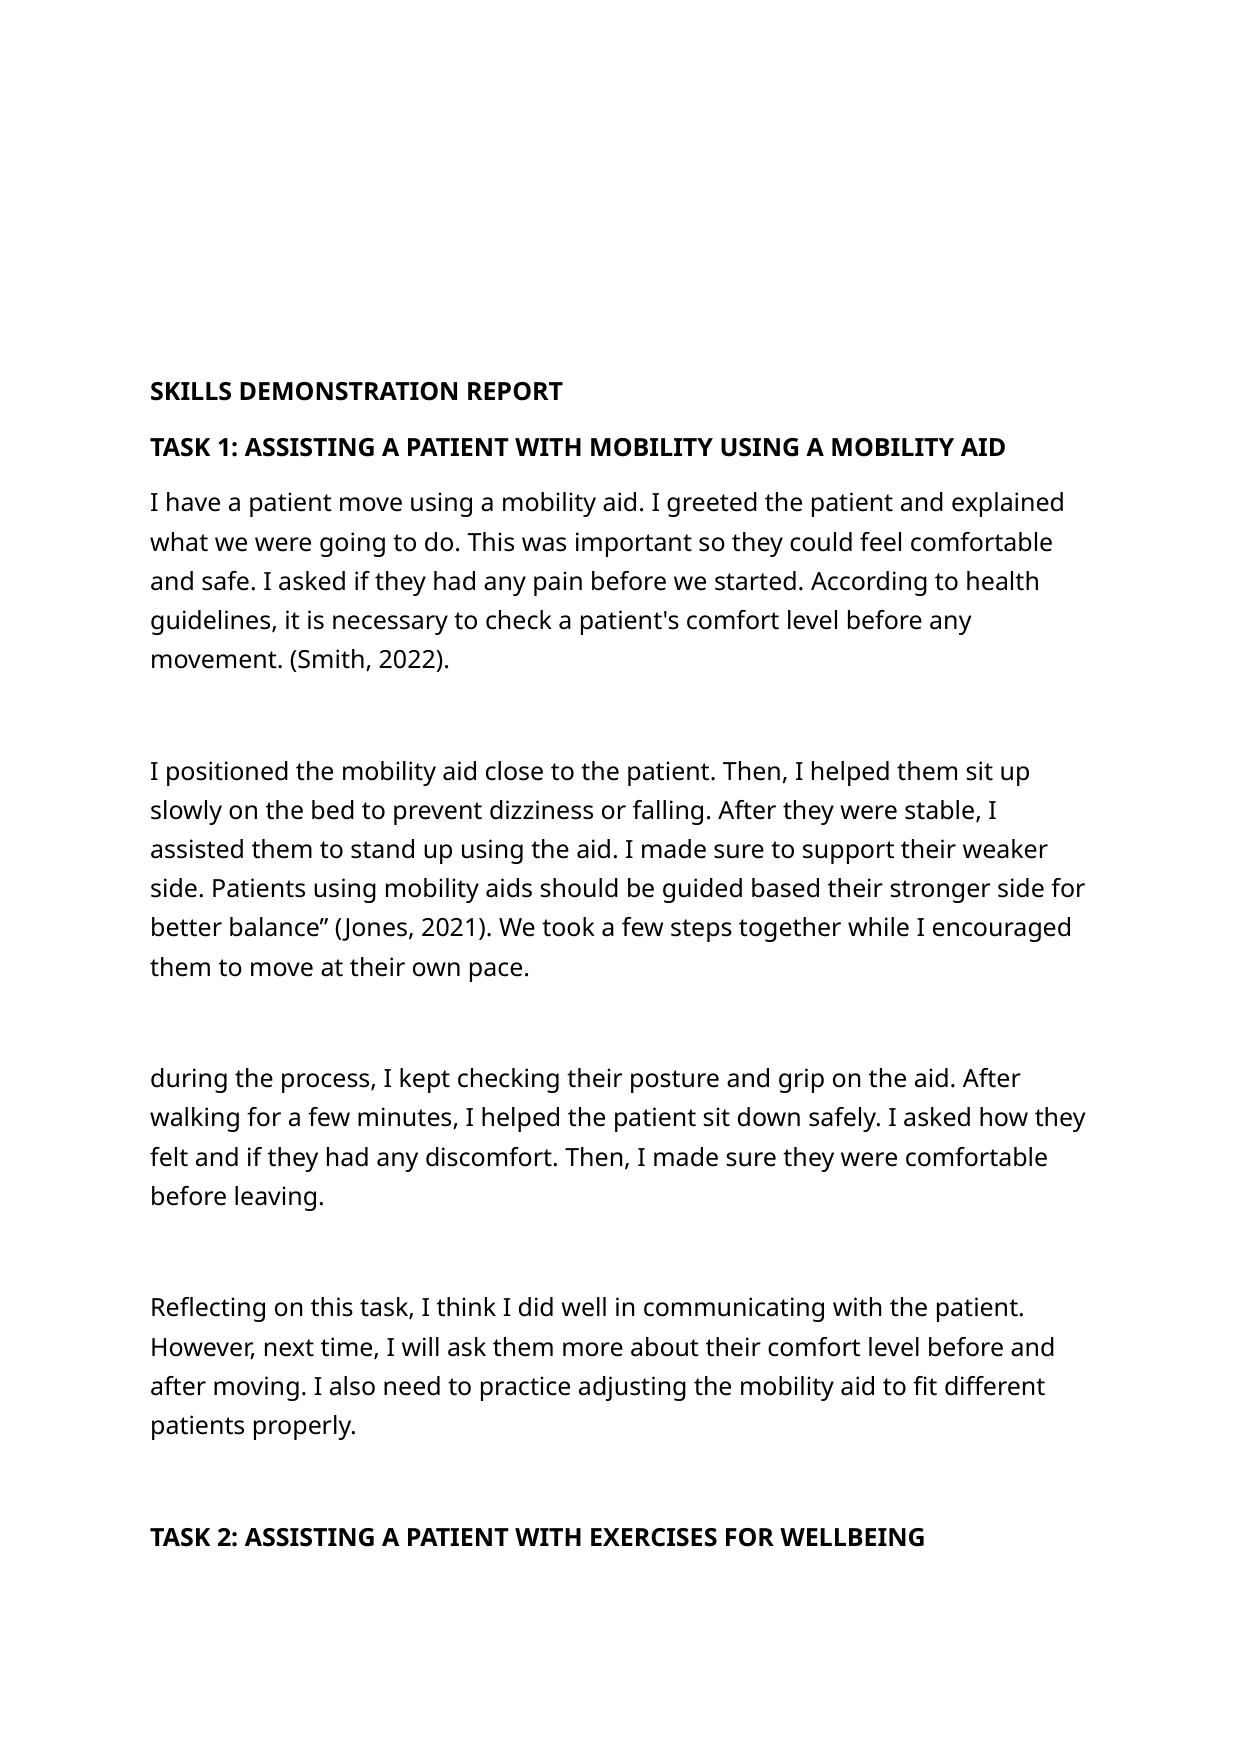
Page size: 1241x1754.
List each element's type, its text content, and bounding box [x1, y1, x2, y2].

text during the process, I kept checking their posture and grip on the aid. After walking for a few minutes, I helped the patient sit down safely. I asked how they felt and if they had any discomfort. Then, I made sure they were comfortable before leaving. [150, 1061, 1090, 1212]
text TASK 2: ASSISTING A PATIENT WITH EXERCISES FOR WELLBEING [150, 1519, 1090, 1553]
text I have a patient move using a mobility aid. I greeted the patient and explained what we were going to do. This was important so they could feel comfortable and safe. I asked if they had any pain before we started. According to health guidelines, it is necessary to check a patient's comfort level before any movement. (Smith, 2022). [150, 485, 1090, 676]
text Reflecting on this task, I think I did well in communicating with the patient. However, next time, I will ask them more about their comfort level before and after moving. I also need to practice adjusting the mobility aid to fit different patients properly. [150, 1290, 1090, 1442]
text SKILLS DEMONSTRATION REPORT [150, 373, 1090, 407]
text TASK 1: ASSISTING A PATIENT WITH MOBILITY USING A MOBILITY AID [150, 429, 1090, 463]
text I positioned the mobility aid close to the patient. Then, I helped them sit up slowly on the bed to prevent dizziness or falling. After they were stable, I assisted them to stand up using the aid. I made sure to support their weaker side. Patients using mobility aids should be guided based their stronger side for better balance’’ (Jones, 2021). We took a few steps together while I encouraged them to move at their own pace. [150, 753, 1090, 983]
